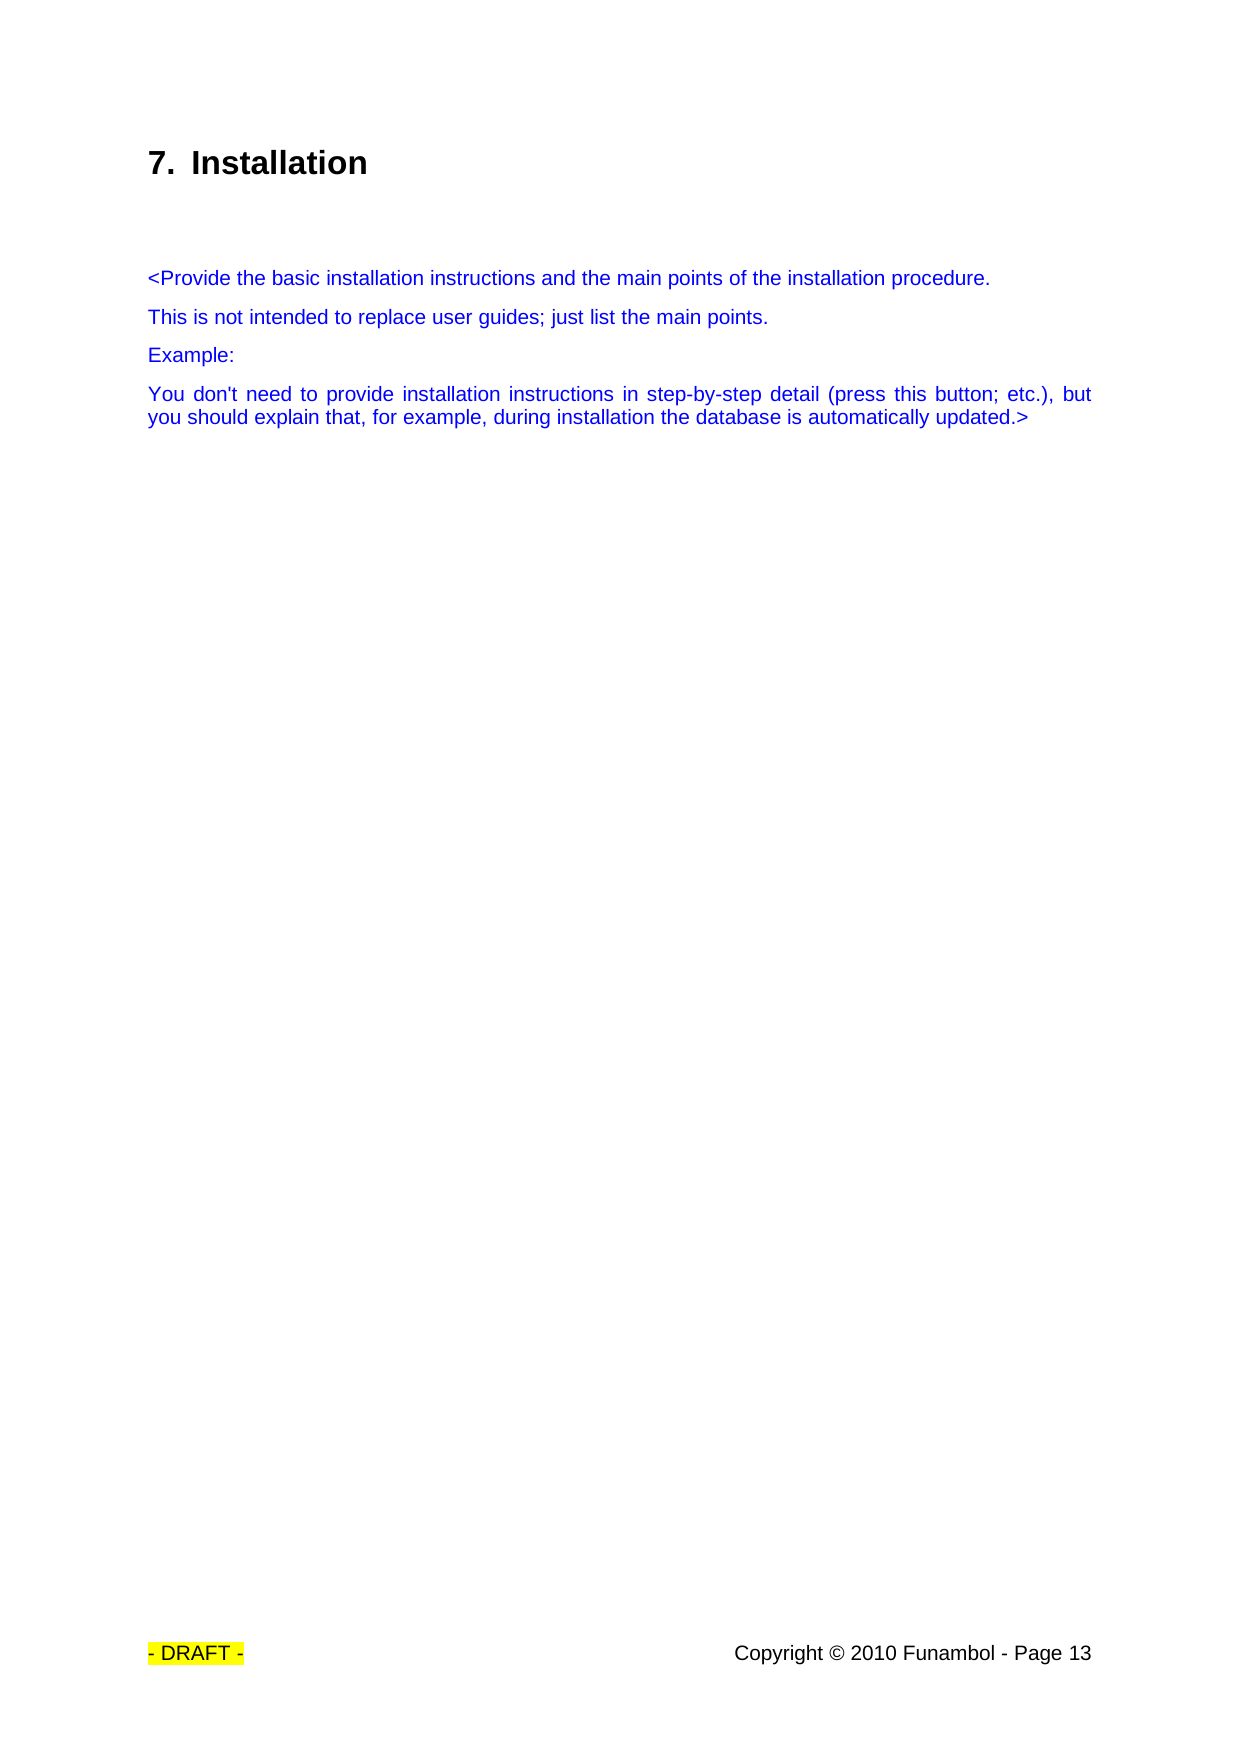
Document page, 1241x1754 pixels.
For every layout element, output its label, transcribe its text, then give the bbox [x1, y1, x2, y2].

text Example: [148, 344, 1093, 367]
subtitle Installation [148, 144, 1093, 181]
text You don't need to provide installation instructions in step-by-step detail (press this button; etc.), but you should explain that, for example, during installation the database is automatically updated.> [148, 382, 1093, 429]
text <Provide the basic installation instructions and the main points of the installation procedure. [148, 267, 1093, 290]
text This is not intended to replace user guides; just list the main points. [148, 305, 1093, 329]
